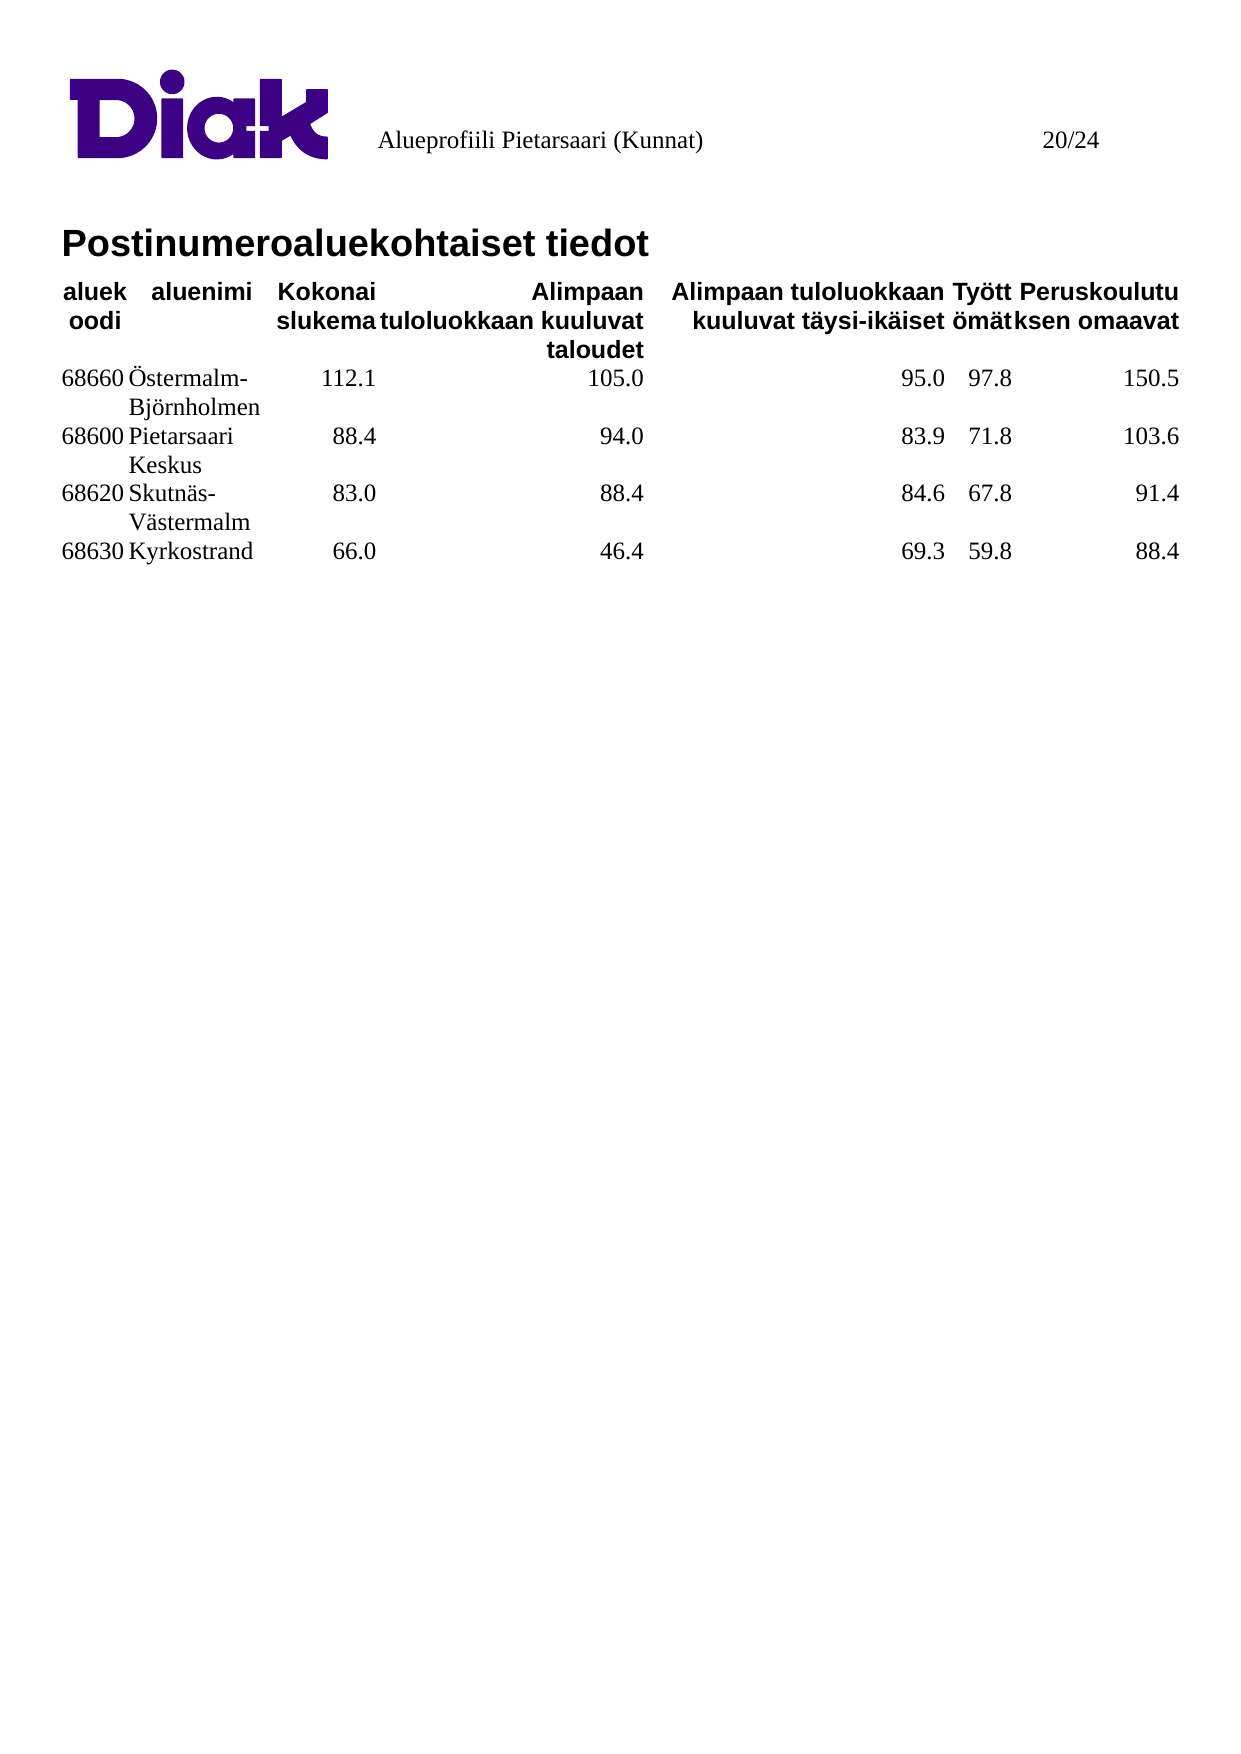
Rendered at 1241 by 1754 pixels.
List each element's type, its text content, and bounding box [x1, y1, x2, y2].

table_header Alimpaan tuloluokkaan kuuluvat täysi-ikäiset [644, 277, 945, 363]
table_header Kokonaislukema [276, 277, 376, 363]
table_cell 68630 [61, 536, 128, 565]
table_cell Östermalm-Björnholmen [128, 364, 276, 421]
table_cell Pietarsaari Keskus [128, 421, 276, 478]
table_cell 95.0 [644, 364, 945, 421]
table_header aluenimi [128, 277, 276, 363]
table_cell 83.9 [644, 421, 945, 478]
table_cell 91.4 [1012, 479, 1179, 536]
table_cell 67.8 [945, 479, 1012, 536]
table_cell 46.4 [376, 536, 644, 565]
table_cell 84.6 [644, 479, 945, 536]
table_cell 88.4 [1012, 536, 1179, 565]
table_header Alimpaan tuloluokkaan kuuluvat taloudet [376, 277, 644, 363]
table_cell 71.8 [945, 421, 1012, 478]
table_cell 69.3 [644, 536, 945, 565]
subtitle Postinumeroaluekohtaiset tiedot [61, 221, 1179, 265]
table_header Peruskoulutuksen omaavat [1012, 277, 1179, 363]
table_cell 112.1 [276, 364, 376, 421]
table_cell 105.0 [376, 364, 644, 421]
table_cell 150.5 [1012, 364, 1179, 421]
table_cell 88.4 [376, 479, 644, 536]
table_cell 103.6 [1012, 421, 1179, 478]
table_cell Kyrkostrand [128, 536, 276, 565]
table_cell Skutnäs-Västermalm [128, 479, 276, 536]
table_cell 88.4 [276, 421, 376, 478]
table_cell 83.0 [276, 479, 376, 536]
table_cell 59.8 [945, 536, 1012, 565]
table_cell 97.8 [945, 364, 1012, 421]
table_cell 94.0 [376, 421, 644, 478]
table_header Työttömät [945, 277, 1012, 363]
table_header aluekoodi [61, 277, 128, 363]
table_cell 68600 [61, 421, 128, 478]
table_cell 66.0 [276, 536, 376, 565]
table_cell 68620 [61, 479, 128, 536]
table_cell 68660 [61, 364, 128, 421]
